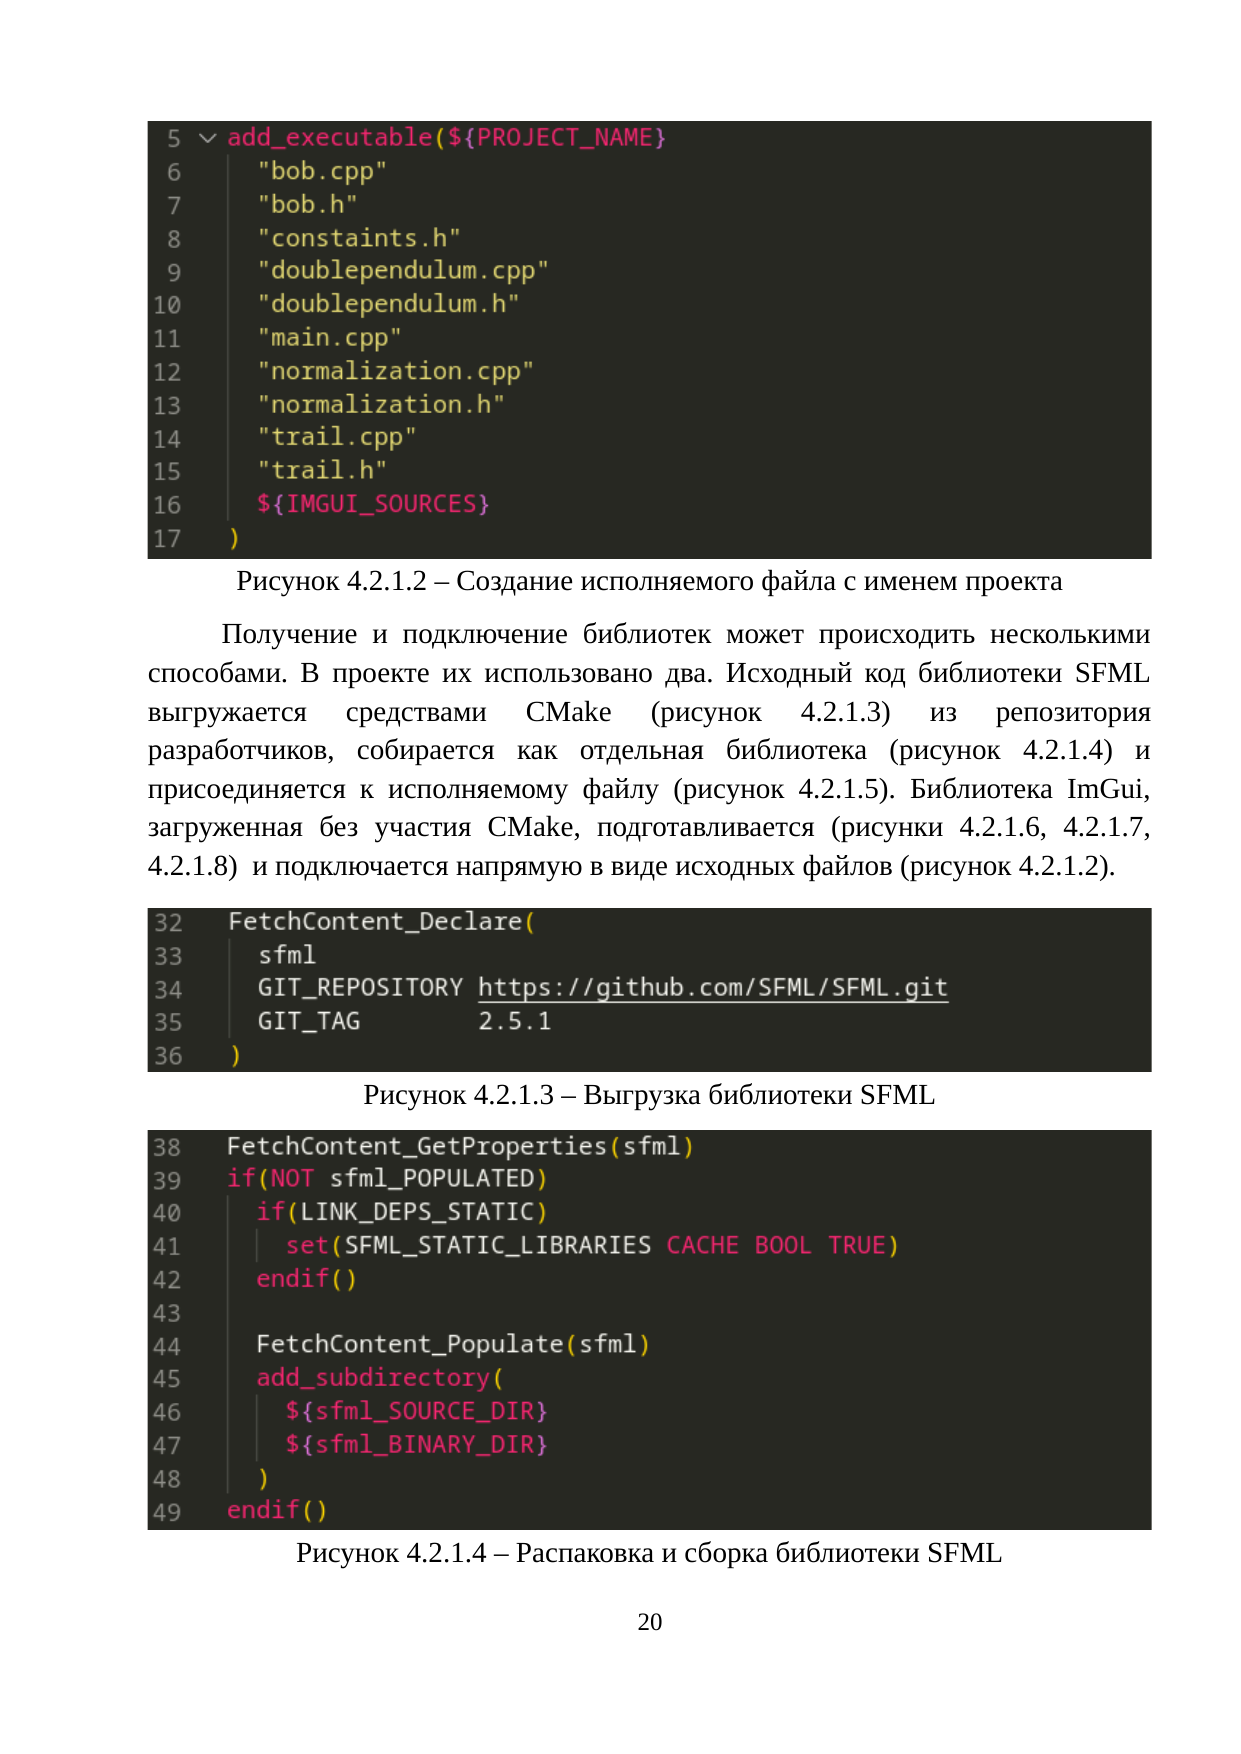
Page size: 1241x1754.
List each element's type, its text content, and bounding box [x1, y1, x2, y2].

text Рисунок 4.2.1.2 – Создание исполняемого файла с именем проекта [148, 559, 1152, 597]
text [148, 901, 1152, 908]
picture [147, 121, 1152, 559]
text Получение и подключение библиотек может происходить несколькими способами. В проекте их использовано два. Исходный код библиотеки SFML выгружается средствами CMake (рисунок 4.2.1.3) из репозитория разработчиков, собирается как отдельная библиотека (рисунок 4.2.1.4) и присоединяется к исполняемому файлу (рисунок 4.2.1.5). Библиотека ImGui, загруженная без участия CMake, подготавливается (рисунки 4.2.1.6, 4.2.1.7, 4.2.1.8) и подключается напрямую в виде исходных файлов (рисунок 4.2.1.2). [148, 617, 1152, 881]
picture [147, 908, 1152, 1072]
text Рисунок 4.2.1.4 – Распаковка и сборка библиотеки SFML [148, 1530, 1152, 1568]
picture [147, 1130, 1152, 1530]
text Рисунок 4.2.1.3 – Выгрузка библиотеки SFML [148, 1072, 1152, 1111]
